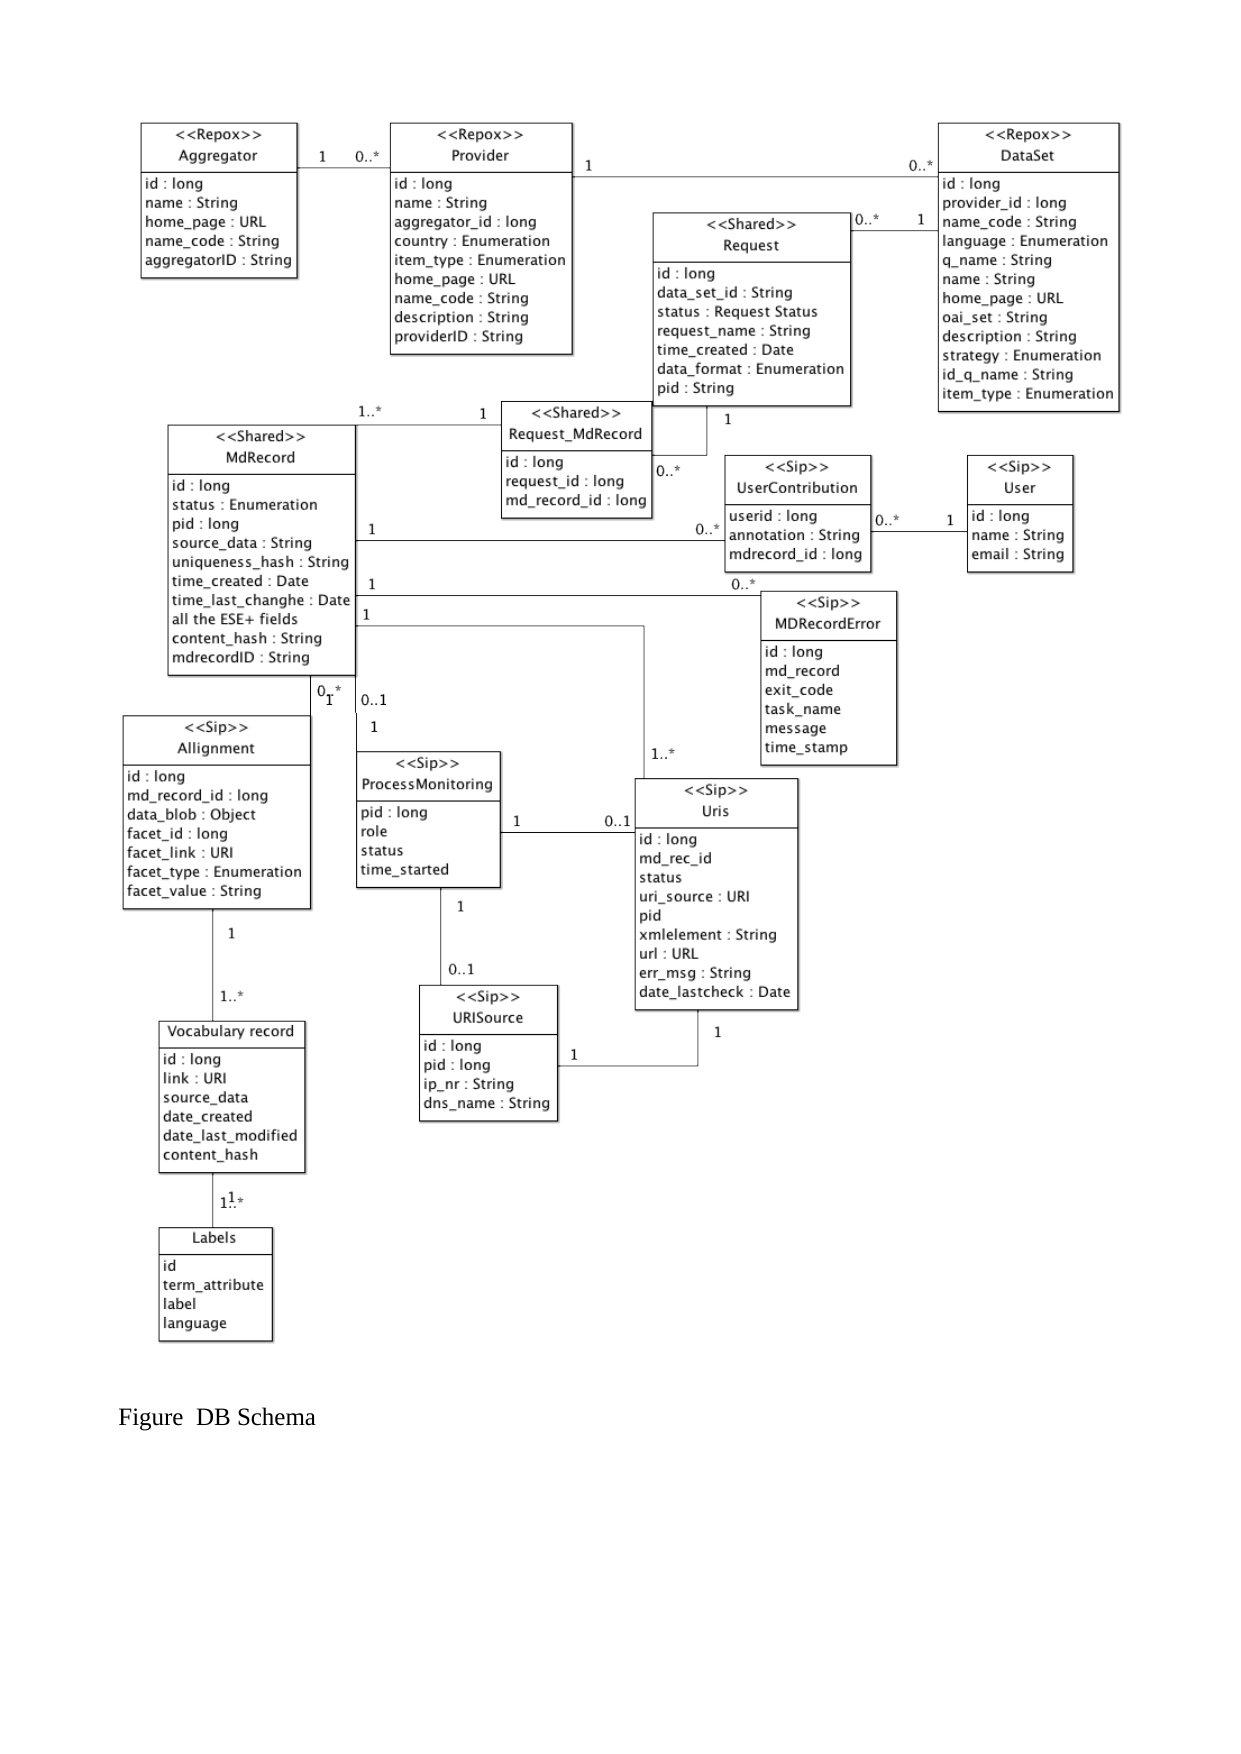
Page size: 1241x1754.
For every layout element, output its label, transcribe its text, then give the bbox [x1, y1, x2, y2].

picture [118, 118, 1123, 1345]
text Figure DB Schema [118, 1402, 1122, 1430]
